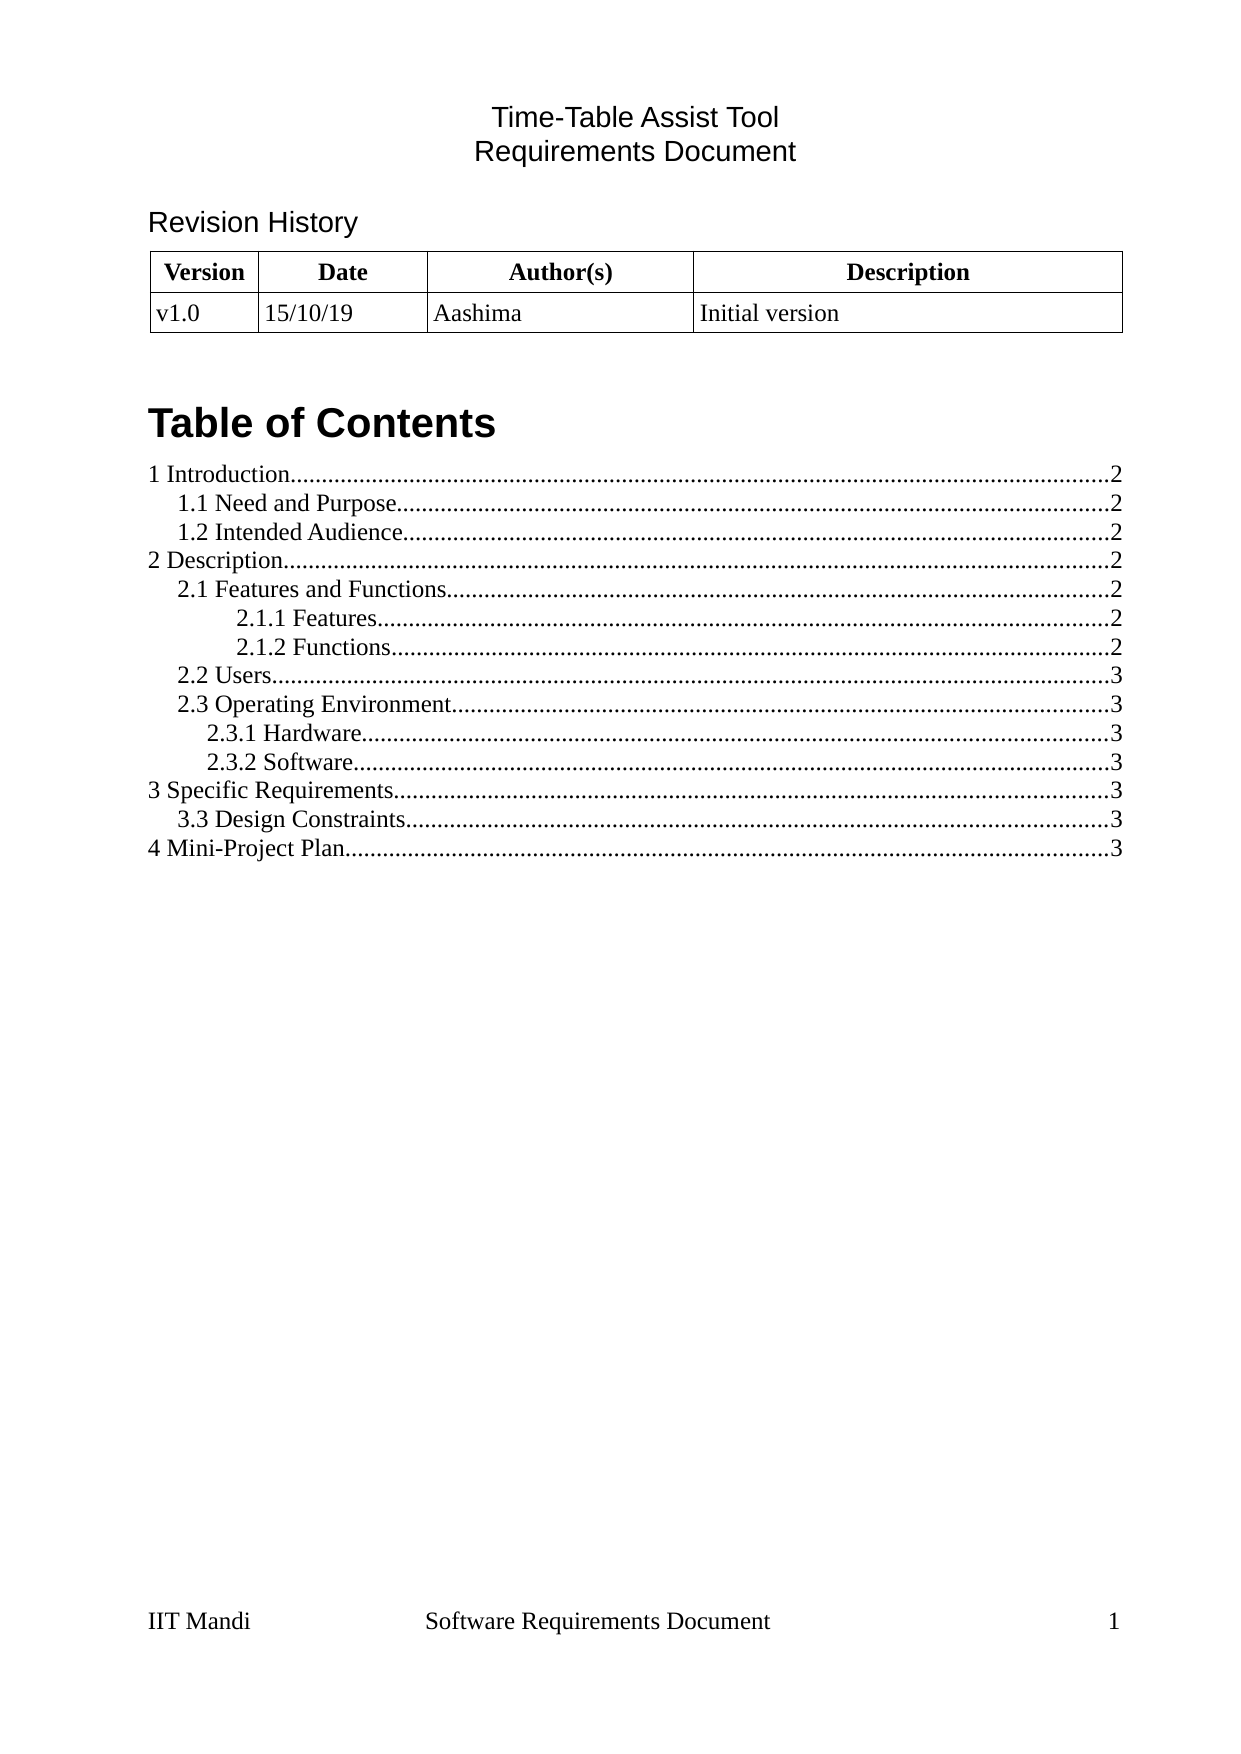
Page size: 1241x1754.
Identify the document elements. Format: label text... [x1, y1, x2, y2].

table_cell Initial version [694, 293, 1122, 332]
text 2.3.2 Software 3 [207, 747, 1123, 776]
text 1.1 Need and Purpose 2 [177, 488, 1123, 517]
table_cell Aashima [428, 293, 693, 332]
text 3.3 Design Constraints 3 [177, 804, 1123, 833]
text 2 Description 2 [148, 546, 1123, 574]
text 2.1.1 Features 2 [236, 603, 1123, 632]
table_cell 15/10/19 [259, 293, 427, 332]
text 1.2 Intended Audience 2 [177, 517, 1123, 546]
text 3 Specific Requirements 3 [148, 776, 1123, 804]
text 4 Mini-Project Plan 3 [148, 833, 1123, 862]
table_header Date [259, 252, 427, 291]
text 1 Introduction 2 [148, 459, 1123, 488]
subtitle Revision History [148, 204, 1123, 238]
text 2.3 Operating Environment 3 [177, 689, 1123, 718]
text 2.2 Users 3 [177, 661, 1123, 689]
subtitle Table of Contents [148, 399, 1123, 447]
table_header Description [694, 252, 1122, 291]
text 2.3.1 Hardware 3 [207, 718, 1123, 747]
text 2.1 Features and Functions 2 [177, 574, 1123, 603]
table_header Author(s) [428, 252, 693, 291]
table_cell v1.0 [151, 293, 258, 332]
subtitle Time-Table Assist Tool Requirements Document [148, 100, 1123, 167]
table_header Version [151, 252, 258, 291]
text 2.1.2 Functions 2 [236, 632, 1123, 661]
